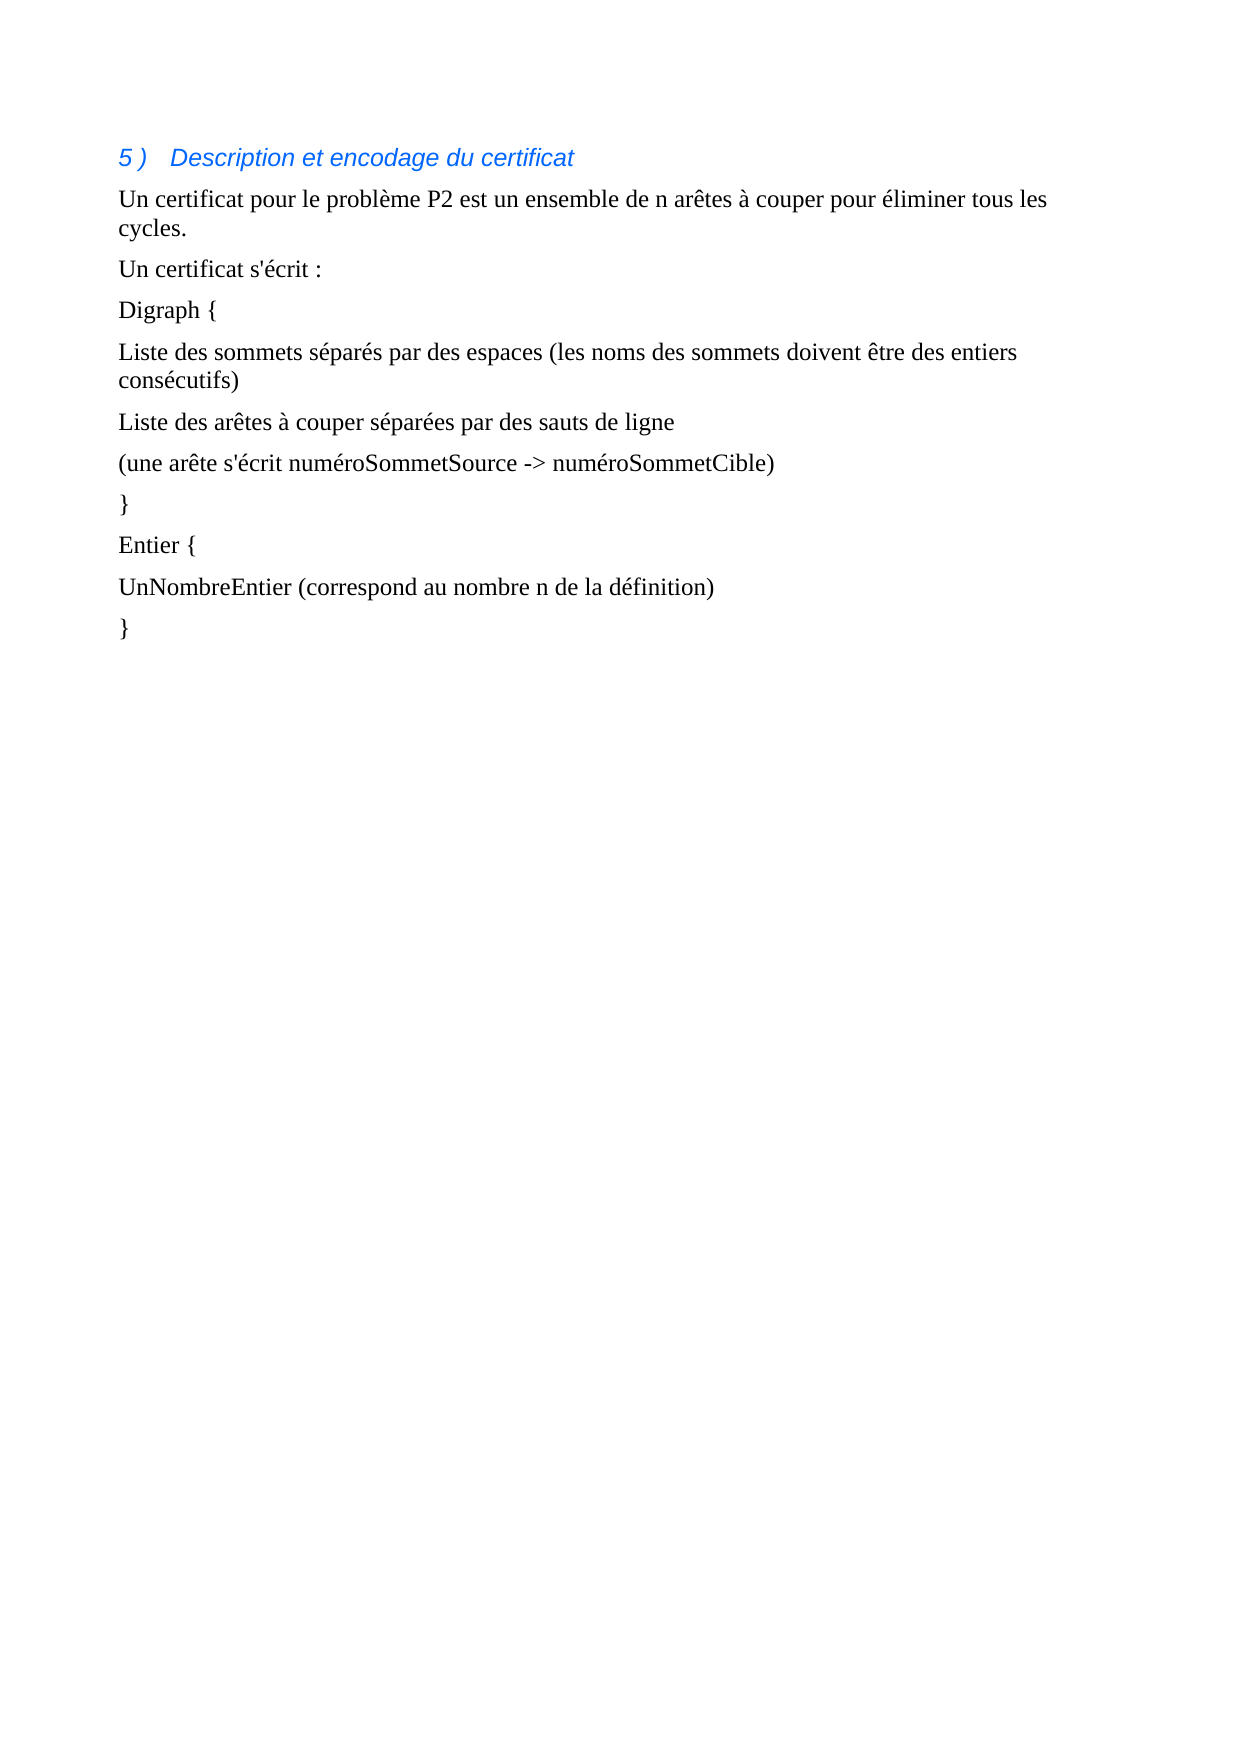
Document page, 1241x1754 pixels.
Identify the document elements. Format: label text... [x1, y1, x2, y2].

text Digraph { [118, 296, 1122, 324]
subtitle Description et encodage du certificat [118, 143, 1122, 172]
text } [118, 489, 1122, 518]
text Liste des sommets séparés par des espaces (les noms des sommets doivent être des entiers consécutifs) [118, 337, 1122, 394]
text Un certificat pour le problème P2 est un ensemble de n arêtes à couper pour éliminer tous les cycles. [118, 184, 1122, 242]
text (une arête s'écrit numéroSommetSource -> numéroSommetCible) [118, 448, 1122, 477]
text Un certificat s'écrit : [118, 254, 1122, 283]
text UnNombreEntier (correspond au nombre n de la définition) [118, 572, 1122, 601]
text Liste des arêtes à couper séparées par des sauts de ligne [118, 407, 1122, 436]
text } [118, 613, 1122, 642]
text Entier { [118, 531, 1122, 559]
